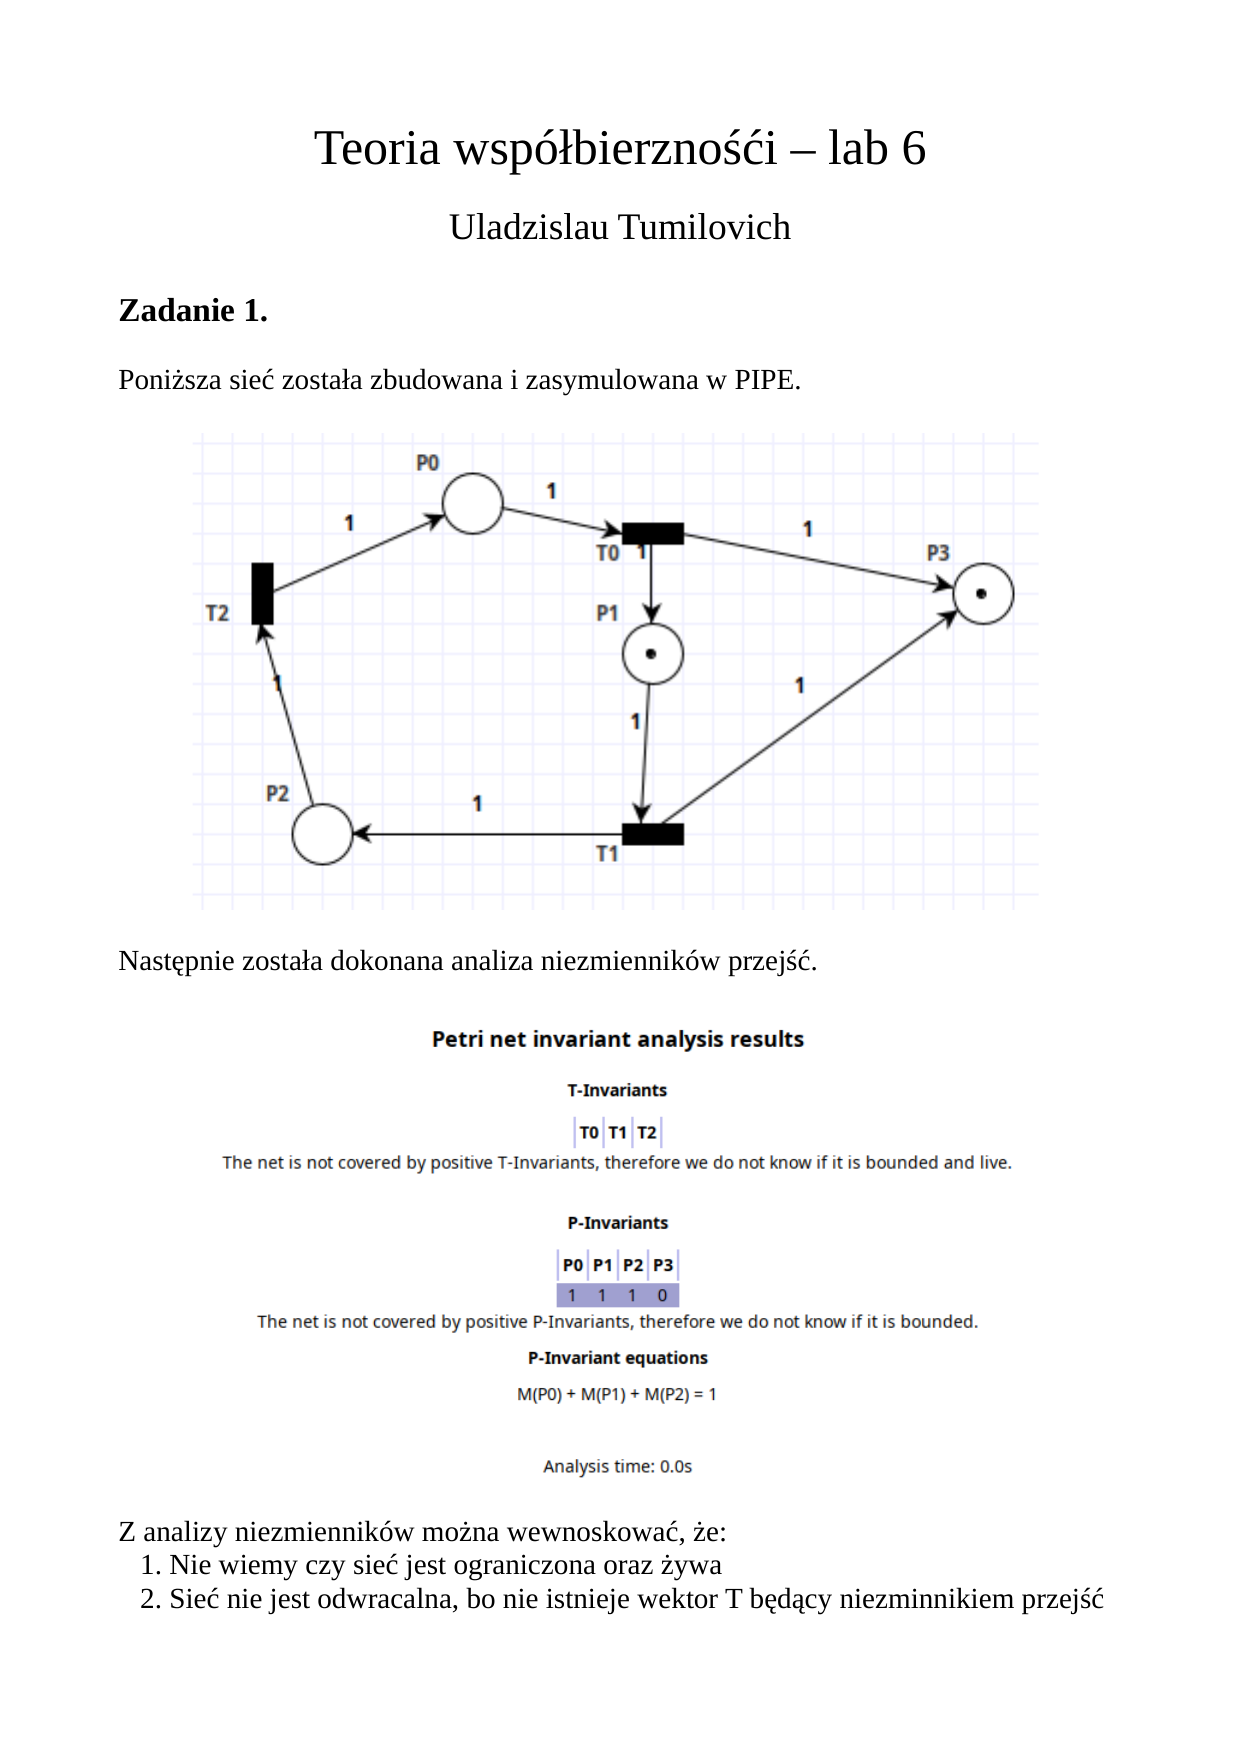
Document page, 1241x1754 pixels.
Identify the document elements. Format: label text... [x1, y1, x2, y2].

picture [118, 1007, 1123, 1481]
text Poniższa sieć została zbudowana i zasymulowana w PIPE. [118, 362, 1122, 396]
text Zadanie 1. [118, 291, 1122, 329]
text Z analizy niezmienników można wewnoskować, że: [118, 1514, 1122, 1547]
text Następnie została dokonana analiza niezmienników przejść. [118, 943, 1122, 977]
text 2. Sieć nie jest odwracalna, bo nie istnieje wektor T będący niezminnikiem przejść [118, 1581, 1122, 1614]
text Uladzislau Tumilovich [118, 204, 1122, 247]
picture [192, 433, 1039, 910]
text Teoria współbierznośći – lab 6 [118, 118, 1122, 176]
text 1. Nie wiemy czy sieć jest ograniczona oraz żywa [118, 1547, 1122, 1581]
